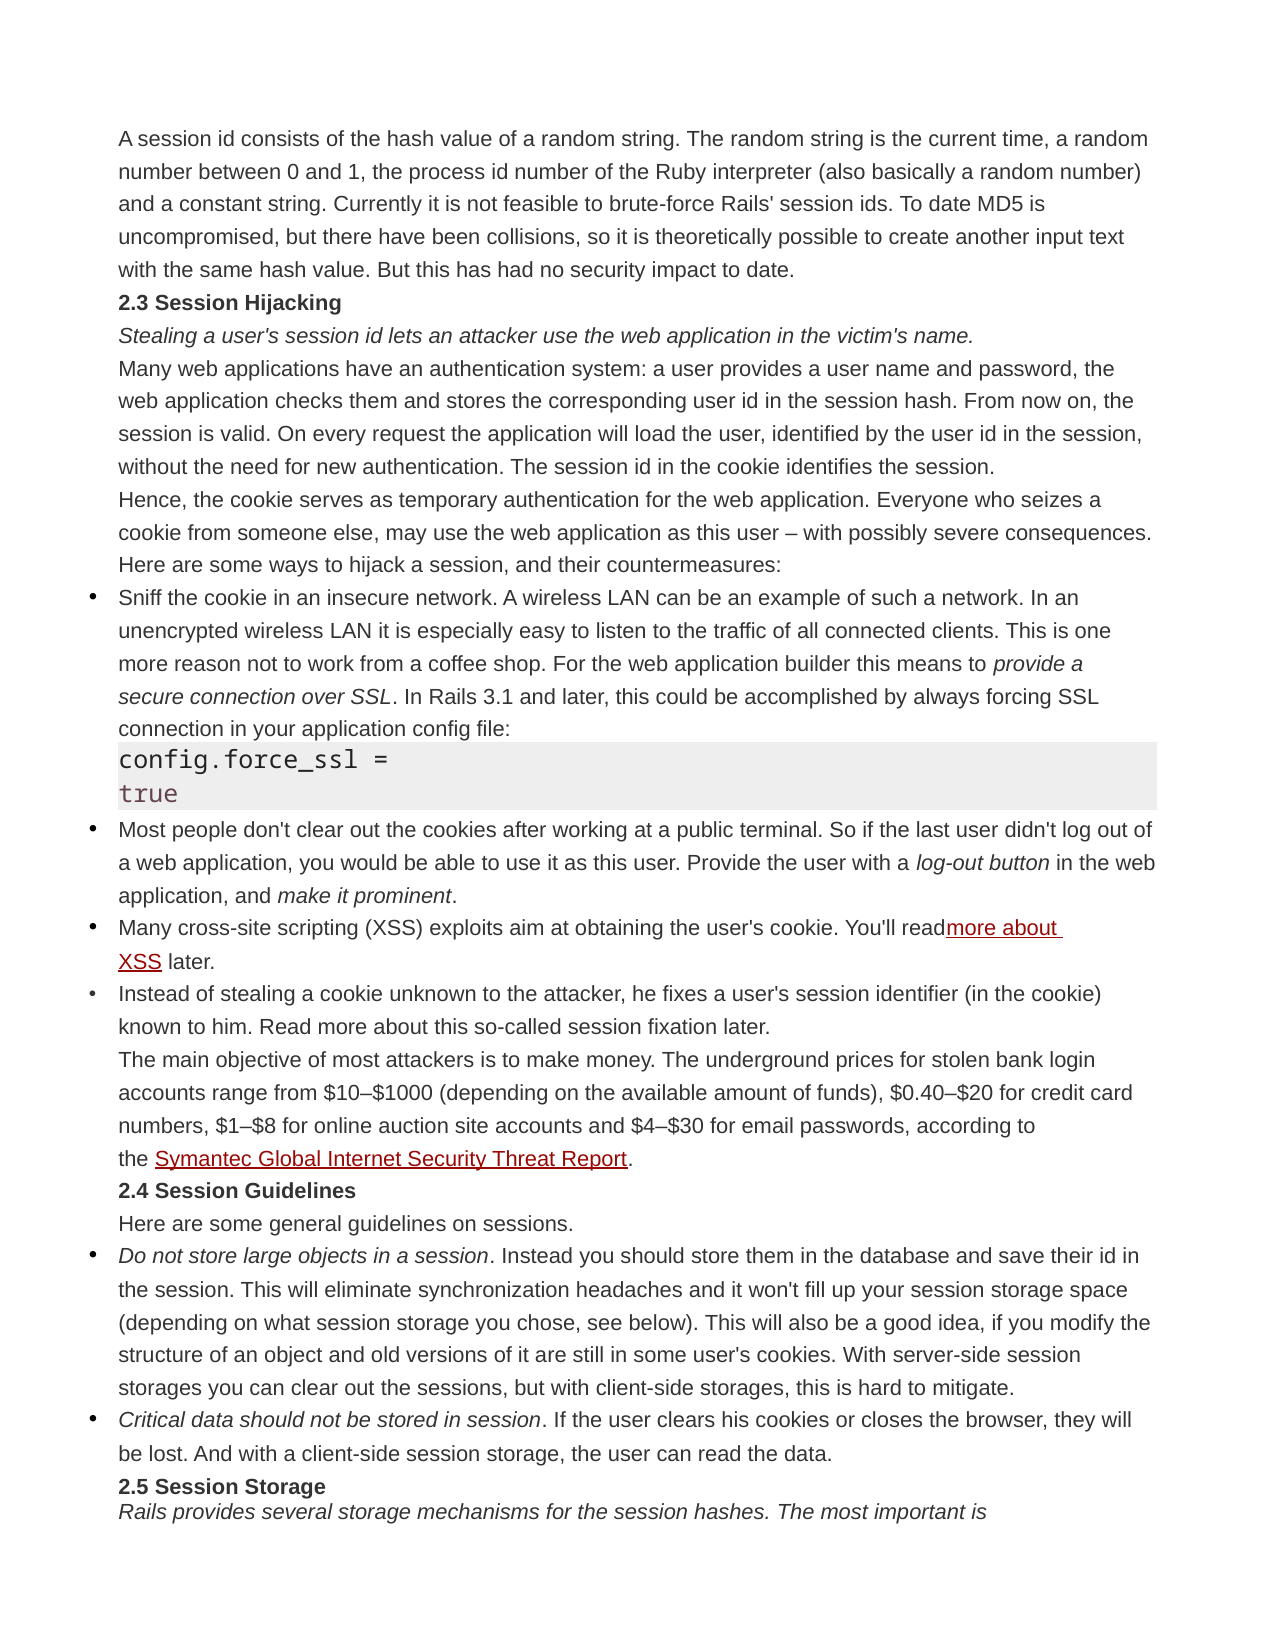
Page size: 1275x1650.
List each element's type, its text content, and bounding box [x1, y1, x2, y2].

list Critical data should not be stored in session. If the user clears his cookies or closes the browser, they will be lost. And with a client-side session storage, the user can read the data. [118, 1400, 1157, 1466]
text Stealing a user's session id lets an attacker use the web application in the victim's name. [118, 315, 1157, 348]
text Here are some general guidelines on sessions. [118, 1203, 1157, 1236]
subtitle 2.5 Session Storage [118, 1466, 1157, 1499]
subtitle 2.3 Session Hijacking [118, 282, 1157, 315]
list Many cross-site scripting (XSS) exploits aim at obtaining the user's cookie. You'll readmore about XSS later. [118, 908, 1157, 974]
list Do not store large objects in a session. Instead you should store them in the database and save their id in the session. This will eliminate synchronization headaches and it won't fill up your session storage space (depending on what session storage you chose, see below). This will also be a good idea, if you modify the structure of an object and old versions of it are still in some user's cookies. With server-side session storages you can clear out the sessions, but with client-side storages, this is hard to mitigate. [118, 1236, 1157, 1400]
text A session id consists of the hash value of a random string. The random string is the current time, a random number between 0 and 1, the process id number of the Ruby interpreter (also basically a random number) and a constant string. Currently it is not feasible to brute-force Rails' session ids. To date MD5 is uncompromised, but there have been collisions, so it is theoretically possible to create another input text with the same hash value. But this has had no security impact to date. [118, 118, 1157, 282]
text Rails provides several storage mechanisms for the session hashes. The most important is [118, 1499, 1157, 1524]
list Instead of stealing a cookie unknown to the attacker, he fixes a user's session identifier (in the cookie) known to him. Read more about this so-called session fixation later. [118, 974, 1157, 1039]
list Sniff the cookie in an insecure network. A wireless LAN can be an example of such a network. In an unencrypted wireless LAN it is especially easy to listen to the traffic of all connected clients. This is one more reason not to work from a coffee shop. For the web application builder this means to provide a secure connection over SSL. In Rails 3.1 and later, this could be accomplished by always forcing SSL connection in your application config file: [118, 577, 1157, 742]
table_header config.force_ssl = true [118, 742, 401, 810]
subtitle 2.4 Session Guidelines [118, 1171, 1157, 1203]
text Many web applications have an authentication system: a user provides a user name and password, the web application checks them and stores the corresponding user id in the session hash. From now on, the session is valid. On every request the application will load the user, identified by the user id in the session, without the need for new authentication. The session id in the cookie identifies the session. [118, 348, 1157, 479]
list Most people don't clear out the cookies after working at a public terminal. So if the last user didn't log out of a web application, you would be able to use it as this user. Provide the user with a log-out button in the web application, and make it prominent. [118, 810, 1157, 908]
text The main objective of most attackers is to make money. The underground prices for stolen bank login accounts range from $10–$1000 (depending on the available amount of funds), $0.40–$20 for credit card numbers, $1–$8 for online auction site accounts and $4–$30 for email passwords, according to the Symantec Global Internet Security Threat Report. [118, 1039, 1157, 1171]
text Hence, the cookie serves as temporary authentication for the web application. Everyone who seizes a cookie from someone else, may use the web application as this user – with possibly severe consequences. Here are some ways to hijack a session, and their countermeasures: [118, 479, 1157, 577]
